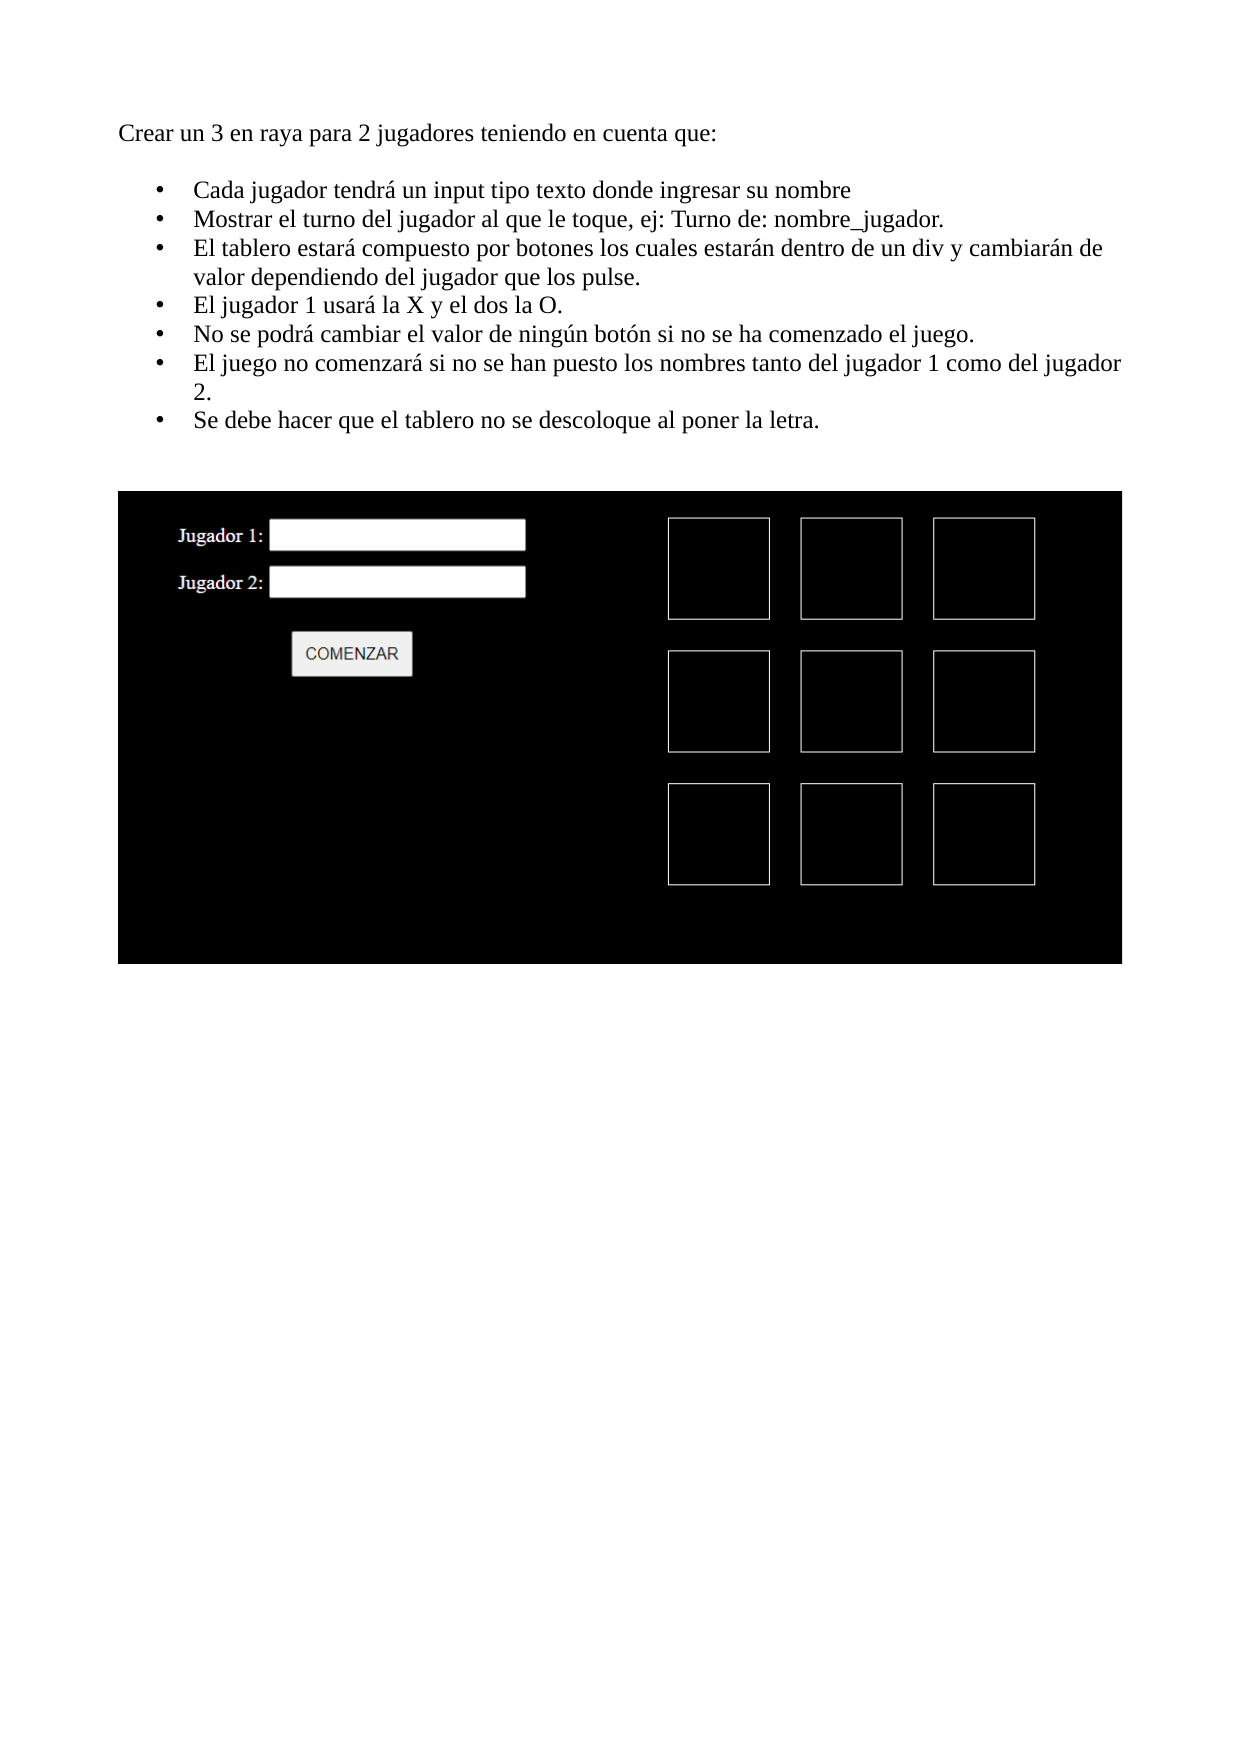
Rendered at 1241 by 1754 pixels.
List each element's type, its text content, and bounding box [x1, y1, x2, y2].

list Cada jugador tendrá un input tipo texto donde ingresar su nombre [156, 176, 1122, 204]
list El jugador 1 usará la X y el dos la O. [156, 291, 1122, 319]
list El juego no comenzará si no se han puesto los nombres tanto del jugador 1 como del jugador 2. [156, 348, 1122, 406]
list El tablero estará compuesto por botones los cuales estarán dentro de un div y cambiarán de valor dependiendo del jugador que los pulse. [156, 233, 1122, 291]
list Se debe hacer que el tablero no se descoloque al poner la letra. [156, 406, 1122, 434]
picture [118, 491, 1123, 964]
list Mostrar el turno del jugador al que le toque, ej: Turno de: nombre_jugador. [156, 204, 1122, 233]
list No se podrá cambiar el valor de ningún botón si no se ha comenzado el juego. [156, 319, 1122, 348]
text Crear un 3 en raya para 2 jugadores teniendo en cuenta que: [118, 118, 1122, 147]
